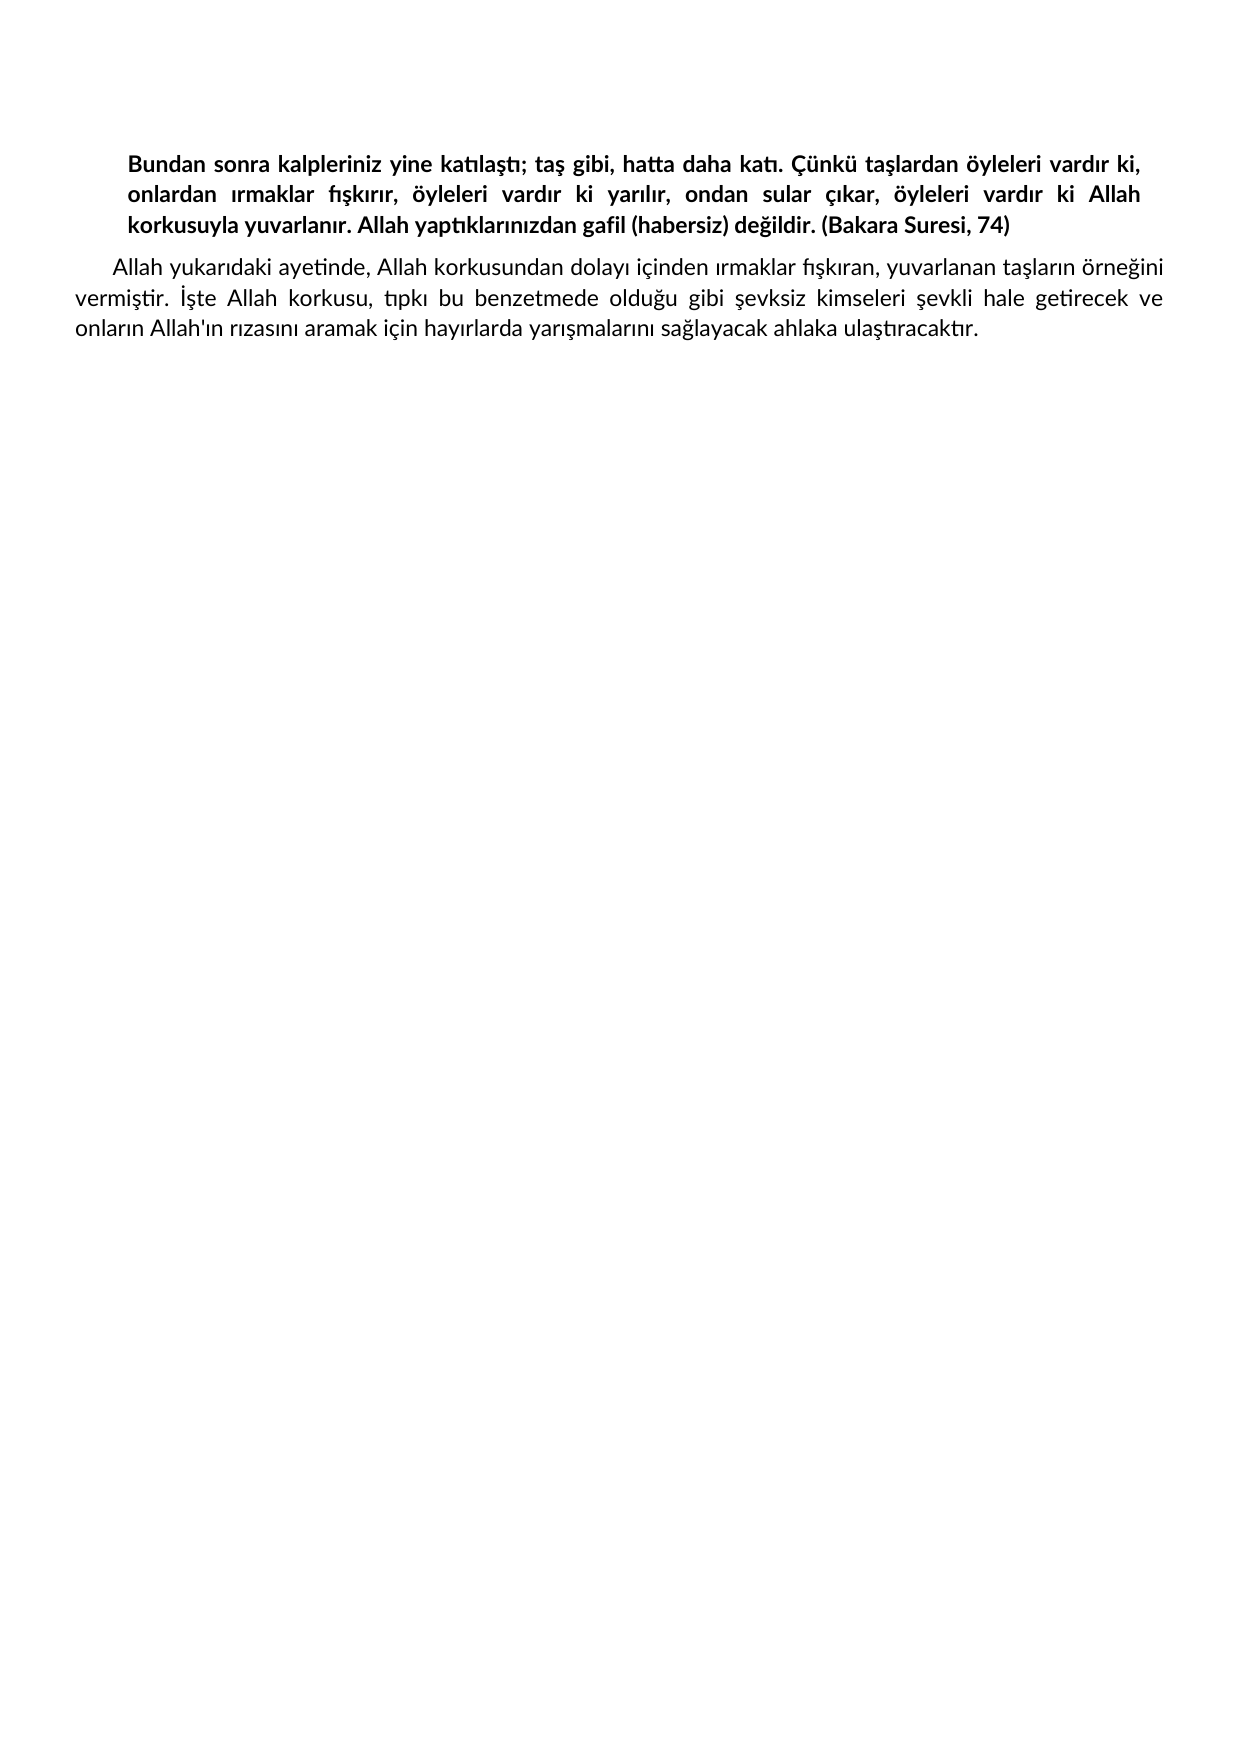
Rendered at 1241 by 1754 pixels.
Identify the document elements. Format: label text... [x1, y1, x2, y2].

text Allah yukarıdaki ayetinde, Allah korkusundan dolayı içinden ırmaklar fışkıran, yuvarlanan taşların örneğini vermiştir. İşte Allah korkusu, tıpkı bu benzetmede olduğu gibi şevksiz kimseleri şevkli hale getirecek ve onların Allah'ın rızasını aramak için hayırlarda yarışmalarını sağlayacak ahlaka ulaştıracaktır. [75, 253, 1165, 341]
text Bundan sonra kalpleriniz yine katılaştı; taş gibi, hatta daha katı. Çünkü taşlardan öyleleri vardır ki, onlardan ırmaklar fışkırır, öyleleri vardır ki yarılır, ondan sular çıkar, öyleleri vardır ki Allah korkusuyla yuvarlanır. Allah yaptıklarınızdan gafil (habersiz) değildir. (Bakara Suresi, 74) [127, 150, 1143, 238]
